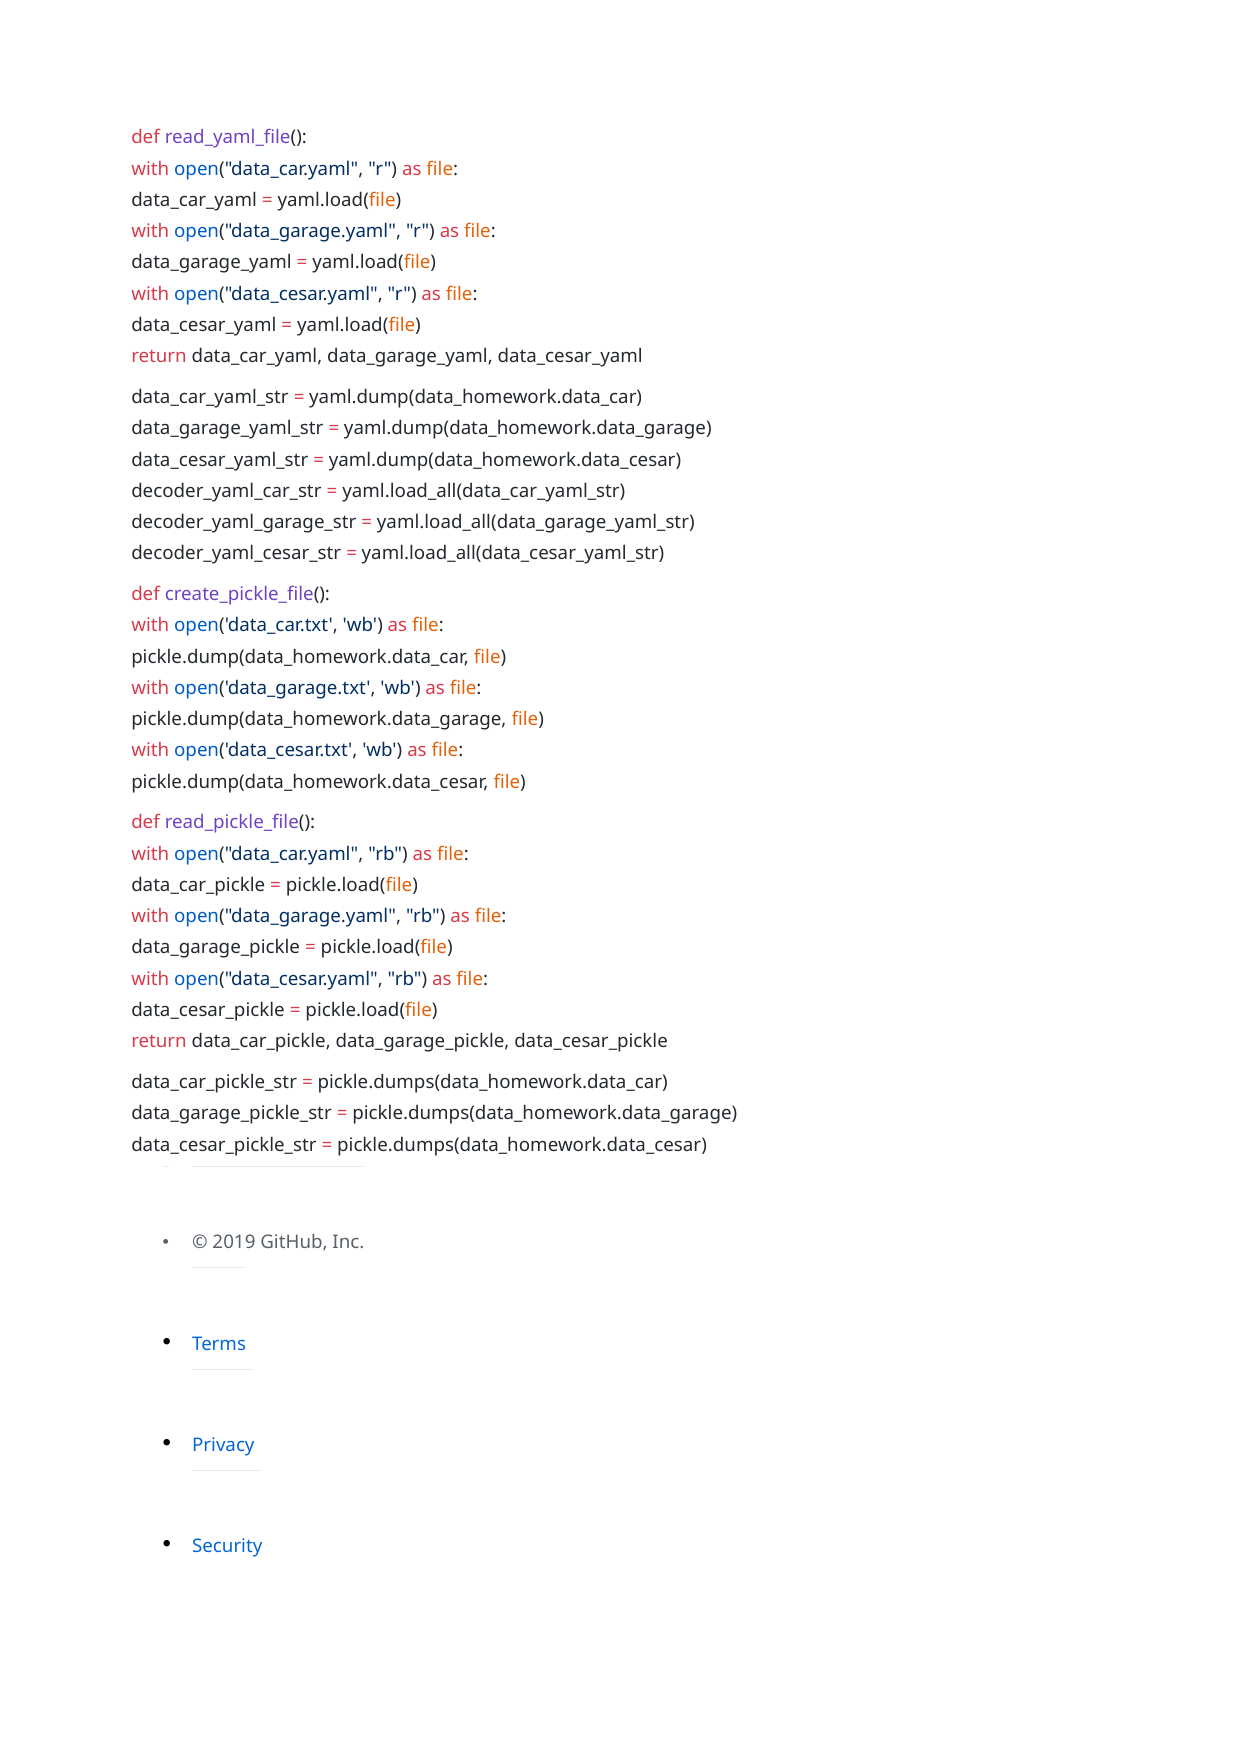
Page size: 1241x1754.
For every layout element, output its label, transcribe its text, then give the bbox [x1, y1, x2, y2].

table_cell with open("data_garage.yaml", "r") as file: [131, 212, 1122, 243]
table_cell return data_car_pickle, data_garage_pickle, data_cesar_pickle [131, 1022, 1122, 1053]
list © 2019 GitHub, Inc. [162, 1166, 1122, 1254]
table_cell [118, 798, 131, 803]
table_cell [118, 212, 131, 243]
table_cell [118, 897, 131, 928]
table_cell [118, 1022, 131, 1053]
table_cell [118, 991, 131, 1022]
list Terms [162, 1267, 1122, 1355]
table_cell [118, 440, 131, 471]
table_cell [118, 1094, 131, 1125]
table_cell [118, 471, 131, 503]
table_cell def create_pickle_file(): [131, 575, 1122, 606]
table_cell [118, 637, 131, 668]
table_cell [131, 1053, 1122, 1058]
table_cell [131, 798, 1122, 803]
table_cell [118, 1161, 131, 1166]
table_cell [131, 1161, 1122, 1166]
table_cell [118, 1125, 131, 1156]
table_cell data_garage_pickle_str = pickle.dumps(data_homework.data_garage) [131, 1094, 1122, 1125]
table_cell data_cesar_yaml_str = yaml.dump(data_homework.data_cesar) [131, 440, 1122, 471]
table_cell return data_car_yaml, data_garage_yaml, data_cesar_yaml [131, 337, 1122, 368]
table_cell def read_yaml_file(): [131, 118, 1122, 149]
table_cell data_car_pickle_str = pickle.dumps(data_homework.data_car) [131, 1063, 1122, 1094]
table_cell [118, 243, 131, 274]
table_cell [118, 149, 131, 181]
table_cell data_cesar_yaml = yaml.load(file) [131, 306, 1122, 337]
table_cell pickle.dump(data_homework.data_garage, file) [131, 700, 1122, 731]
table_cell data_car_yaml_str = yaml.dump(data_homework.data_car) [131, 378, 1122, 409]
table_cell [118, 834, 131, 866]
list Security [162, 1470, 1122, 1558]
table_cell decoder_yaml_cesar_str = yaml.load_all(data_cesar_yaml_str) [131, 534, 1122, 565]
table_cell [118, 1063, 131, 1094]
table_cell with open("data_cesar.yaml", "rb") as file: [131, 959, 1122, 991]
list Privacy [162, 1368, 1122, 1457]
table_cell data_garage_yaml = yaml.load(file) [131, 243, 1122, 274]
table_cell data_cesar_pickle_str = pickle.dumps(data_homework.data_cesar) [131, 1125, 1122, 1156]
table_cell data_car_yaml = yaml.load(file) [131, 181, 1122, 212]
table_cell [118, 803, 131, 834]
table_cell [118, 700, 131, 731]
table_cell [118, 1058, 131, 1063]
table_cell [118, 762, 131, 793]
table_cell with open("data_car.yaml", "rb") as file: [131, 834, 1122, 866]
table_cell data_car_pickle = pickle.load(file) [131, 866, 1122, 897]
table_cell [118, 503, 131, 534]
table_cell [118, 669, 131, 700]
table_cell def read_pickle_file(): [131, 803, 1122, 834]
table_cell [118, 575, 131, 606]
table_cell [118, 274, 131, 306]
table_cell with open('data_car.txt', 'wb') as file: [131, 606, 1122, 637]
table_cell [131, 1058, 1122, 1063]
table_cell with open('data_garage.txt', 'wb') as file: [131, 669, 1122, 700]
table_cell [118, 534, 131, 565]
table_cell [118, 959, 131, 991]
table_cell [131, 570, 1122, 575]
table_cell [118, 1053, 131, 1058]
table_cell [118, 731, 131, 762]
table_cell [118, 570, 131, 575]
table_cell [118, 306, 131, 337]
table_cell [118, 409, 131, 440]
table_cell [118, 368, 131, 373]
table_cell [118, 928, 131, 959]
table_cell [118, 373, 131, 378]
table_cell [118, 181, 131, 212]
table_cell data_garage_pickle = pickle.load(file) [131, 928, 1122, 959]
table_cell decoder_yaml_car_str = yaml.load_all(data_car_yaml_str) [131, 471, 1122, 503]
table_cell [118, 378, 131, 409]
table_cell [131, 794, 1122, 798]
table_cell [118, 337, 131, 368]
table_cell pickle.dump(data_homework.data_car, file) [131, 637, 1122, 668]
table_cell [131, 368, 1122, 373]
table_cell [118, 118, 131, 149]
table_cell [131, 1156, 1122, 1161]
table_cell [118, 1156, 131, 1161]
table_cell [118, 794, 131, 798]
table_cell [118, 606, 131, 637]
table_cell [131, 373, 1122, 378]
table_cell decoder_yaml_garage_str = yaml.load_all(data_garage_yaml_str) [131, 503, 1122, 534]
table_cell with open('data_cesar.txt', 'wb') as file: [131, 731, 1122, 762]
table_cell data_garage_yaml_str = yaml.dump(data_homework.data_garage) [131, 409, 1122, 440]
table_cell pickle.dump(data_homework.data_cesar, file) [131, 762, 1122, 793]
table_cell with open("data_cesar.yaml", "r") as file: [131, 274, 1122, 306]
table_cell with open("data_garage.yaml", "rb") as file: [131, 897, 1122, 928]
table_cell [118, 565, 131, 570]
table_cell [131, 565, 1122, 570]
table_cell data_cesar_pickle = pickle.load(file) [131, 991, 1122, 1022]
table_cell with open("data_car.yaml", "r") as file: [131, 149, 1122, 181]
table_cell [118, 866, 131, 897]
